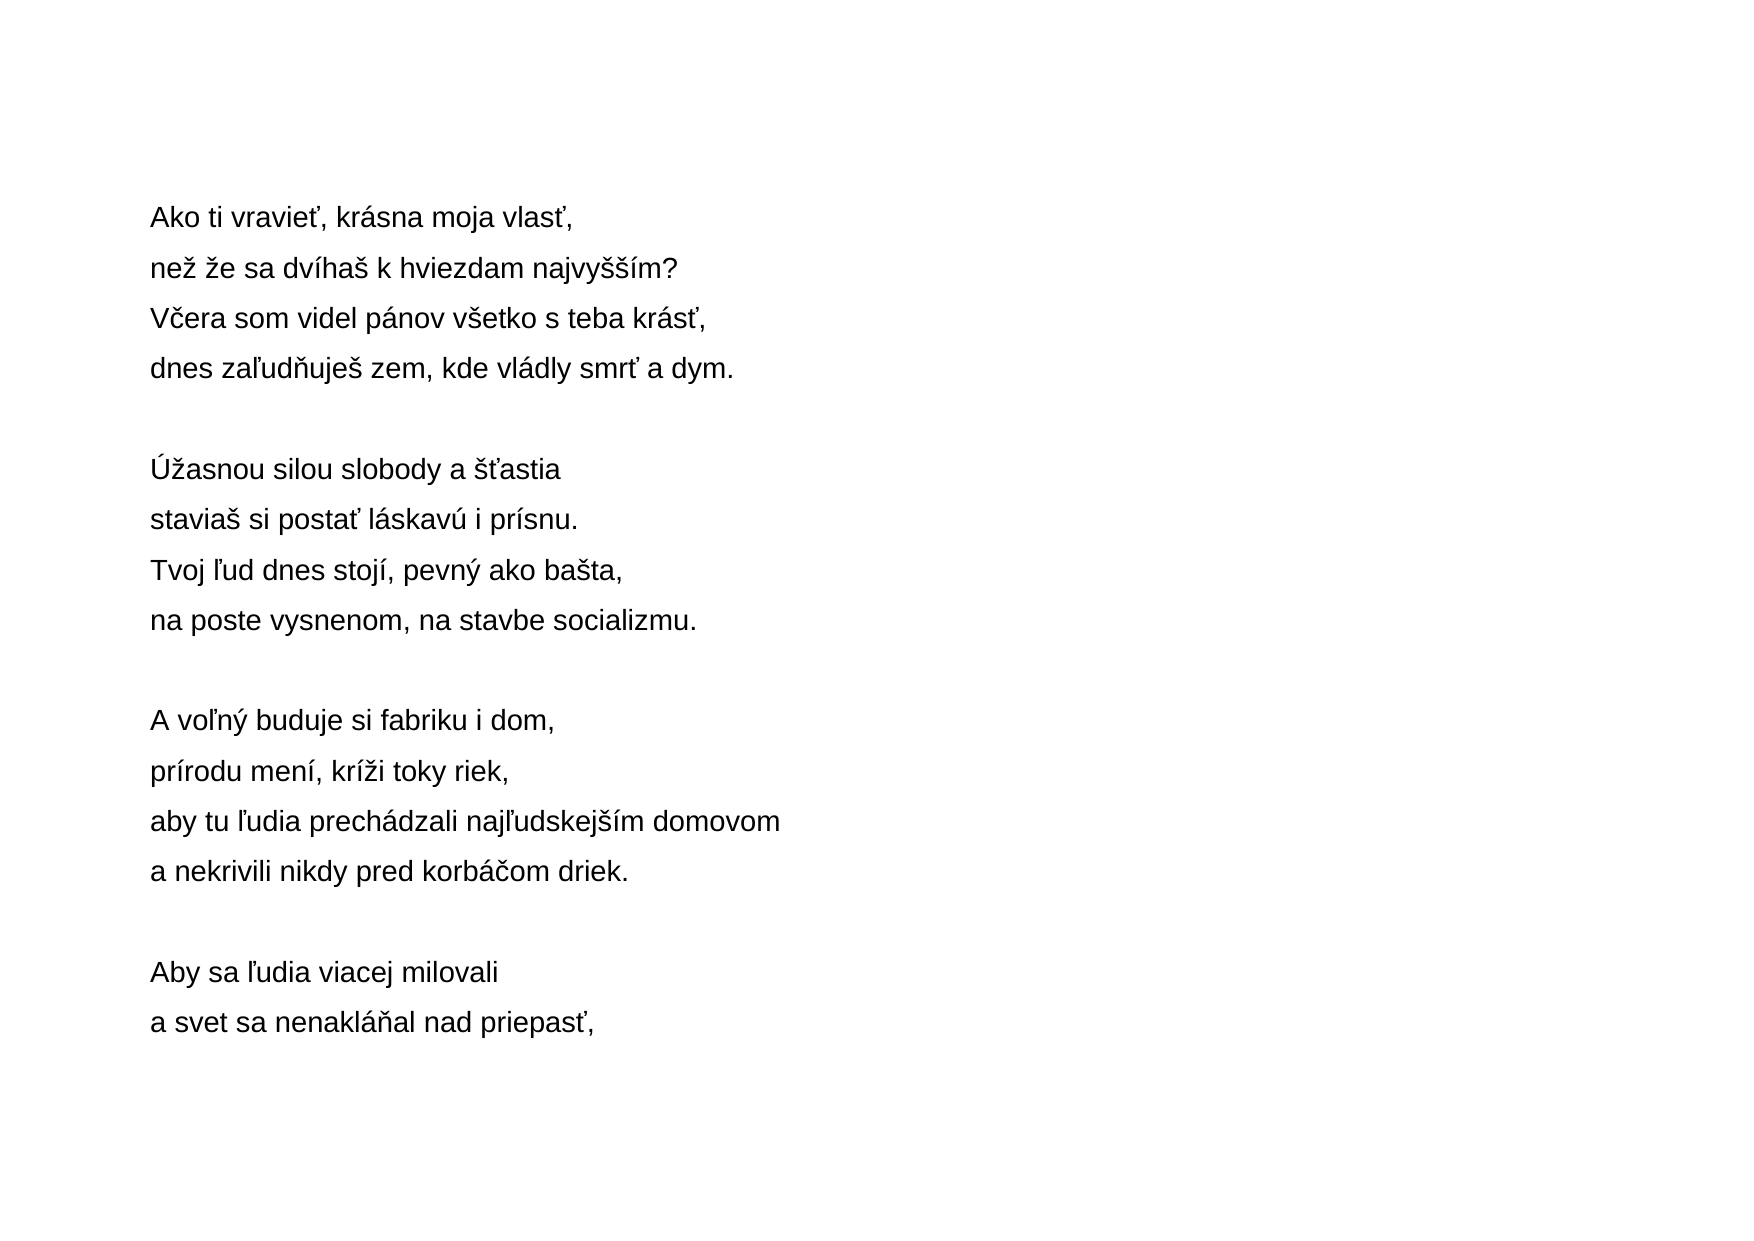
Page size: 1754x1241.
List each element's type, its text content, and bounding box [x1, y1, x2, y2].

text prírodu mení, kríži toky riek, [150, 754, 1243, 787]
text A voľný buduje si fabriku i dom, [150, 703, 1243, 737]
text staviaš si postať láskavú i prísnu. [150, 502, 1243, 536]
text dnes zaľudňuješ zem, kde vládly smrť a dym. [150, 351, 1243, 385]
text a nekrivili nikdy pred korbáčom driek. [150, 854, 1243, 888]
text aby tu ľudia prechádzali najľudskejším domovom [150, 804, 1243, 838]
text na poste vysnenom, na stavbe socializmu. [150, 603, 1243, 636]
text než že sa dvíhaš k hviezdam najvyšším? [150, 251, 1243, 284]
text Aby sa ľudia viacej milovali [150, 955, 1243, 988]
text a svet sa nenakláňal nad priepasť, [150, 1005, 1243, 1039]
text Tvoj ľud dnes stojí, pevný ako bašta, [150, 552, 1243, 586]
text Ako ti vravieť, krásna moja vlasť, [150, 200, 1243, 234]
text Úžasnou silou slobody a šťastia [150, 452, 1243, 485]
text Včera som videl pánov všetko s teba krásť, [150, 301, 1243, 334]
